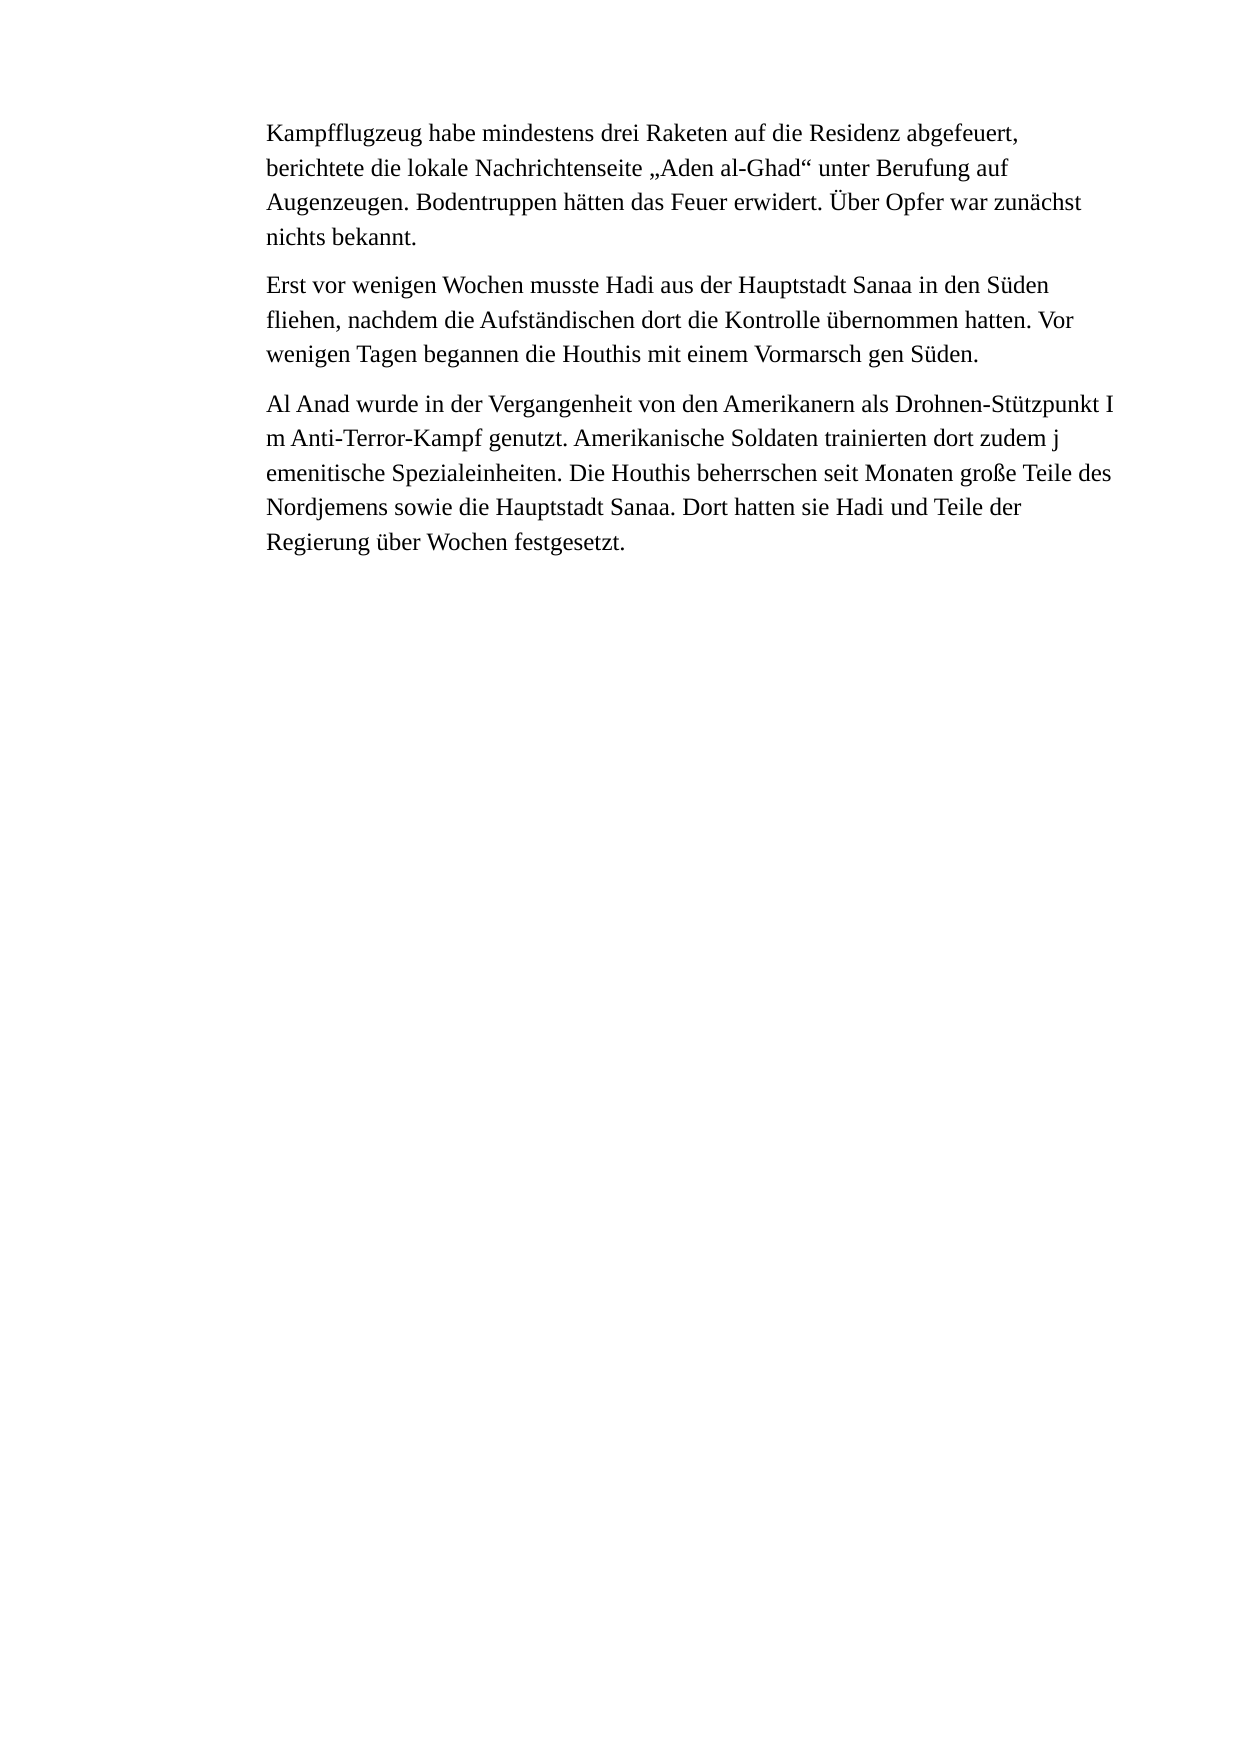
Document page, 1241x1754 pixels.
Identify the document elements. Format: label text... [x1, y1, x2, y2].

text Erst vor wenigen Wochen musste Hadi aus der Hauptstadt Sanaa in den Süden fliehen, nachdem die Aufständischen dort die Kontrolle übernommen hatten. Vor wenigen Tagen begannen die Houthis mit einem Vormarsch gen Süden. [118, 271, 1122, 368]
text Al Anad wurde in der Vergangenheit von den Amerikanern als Drohnen-Stützpunkt I m Anti-Terror-Kampf genutzt. Amerikanische Soldaten trainierten dort zudem j emenitische Spezialeinheiten. Die Houthis beherrschen seit Monaten große Teile des Nordjemens sowie die Hauptstadt Sanaa. Dort hatten sie Hadi und Teile der Regierung über Wochen festgesetzt. [118, 389, 1122, 555]
text Kampfflugzeug habe mindestens drei Raketen auf die Residenz abgefeuert, berichtete die lokale Nachrichtenseite „Aden al-Ghad“ unter Berufung auf Augenzeugen. Bodentruppen hätten das Feuer erwidert. Über Opfer war zunächst nichts bekannt. [118, 118, 1122, 250]
